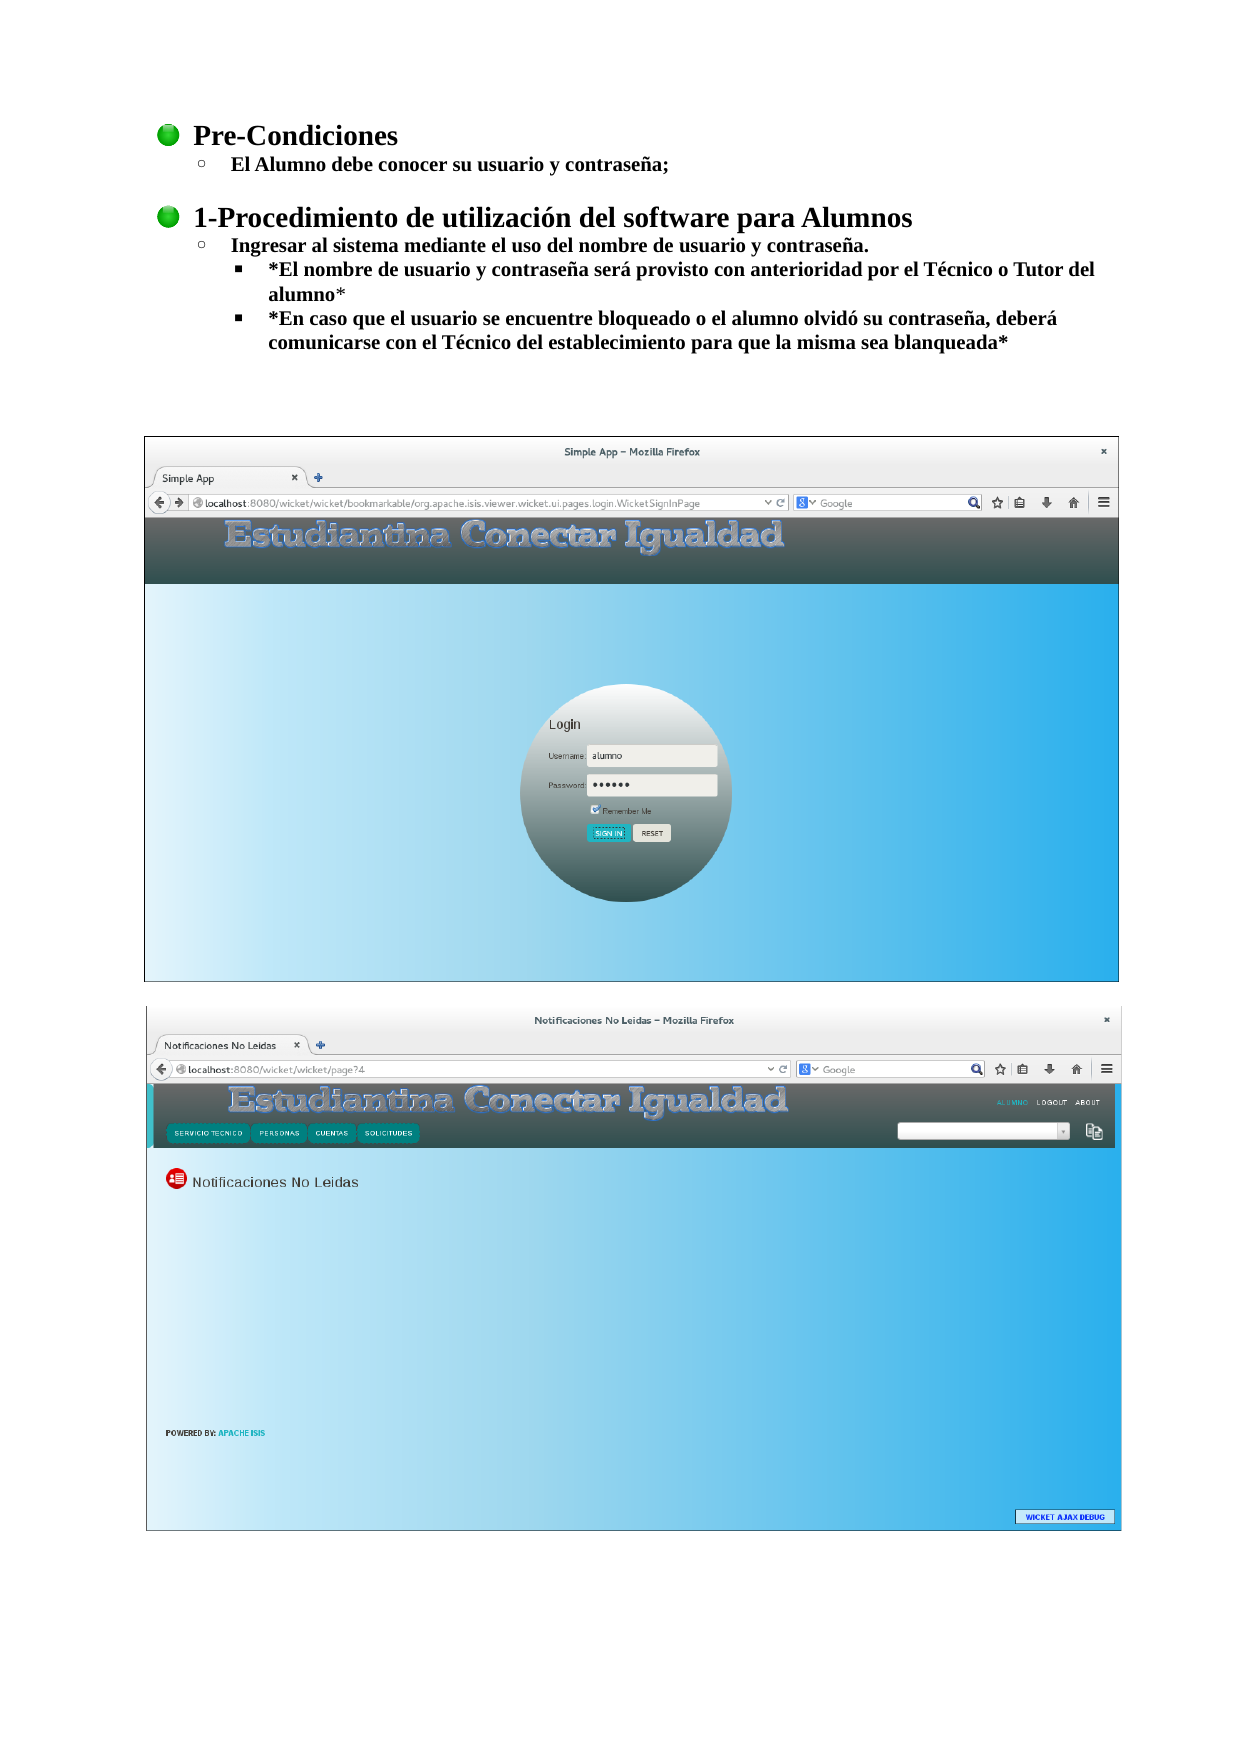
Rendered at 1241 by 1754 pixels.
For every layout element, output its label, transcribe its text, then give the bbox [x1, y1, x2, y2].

list *El nombre de usuario y contraseña será provisto con anterioridad por el Técnico o Tutor del alumno* [231, 257, 1122, 306]
list El Alumno debe conocer su usuario y contraseña; [193, 152, 1122, 176]
picture [146, 1006, 1122, 1531]
list Pre-Condiciones [156, 118, 1122, 152]
list Ingresar al sistema mediante el uso del nombre de usuario y contraseña. [193, 233, 1122, 257]
list *En caso que el usuario se encuentre bloqueado o el alumno olvidó su contraseña, deberá comunicarse con el Técnico del establecimiento para que la misma sea blanqueada* [231, 306, 1122, 354]
list 1-Procedimiento de utilización del software para Alumnos [156, 200, 1122, 233]
picture [144, 436, 1119, 982]
